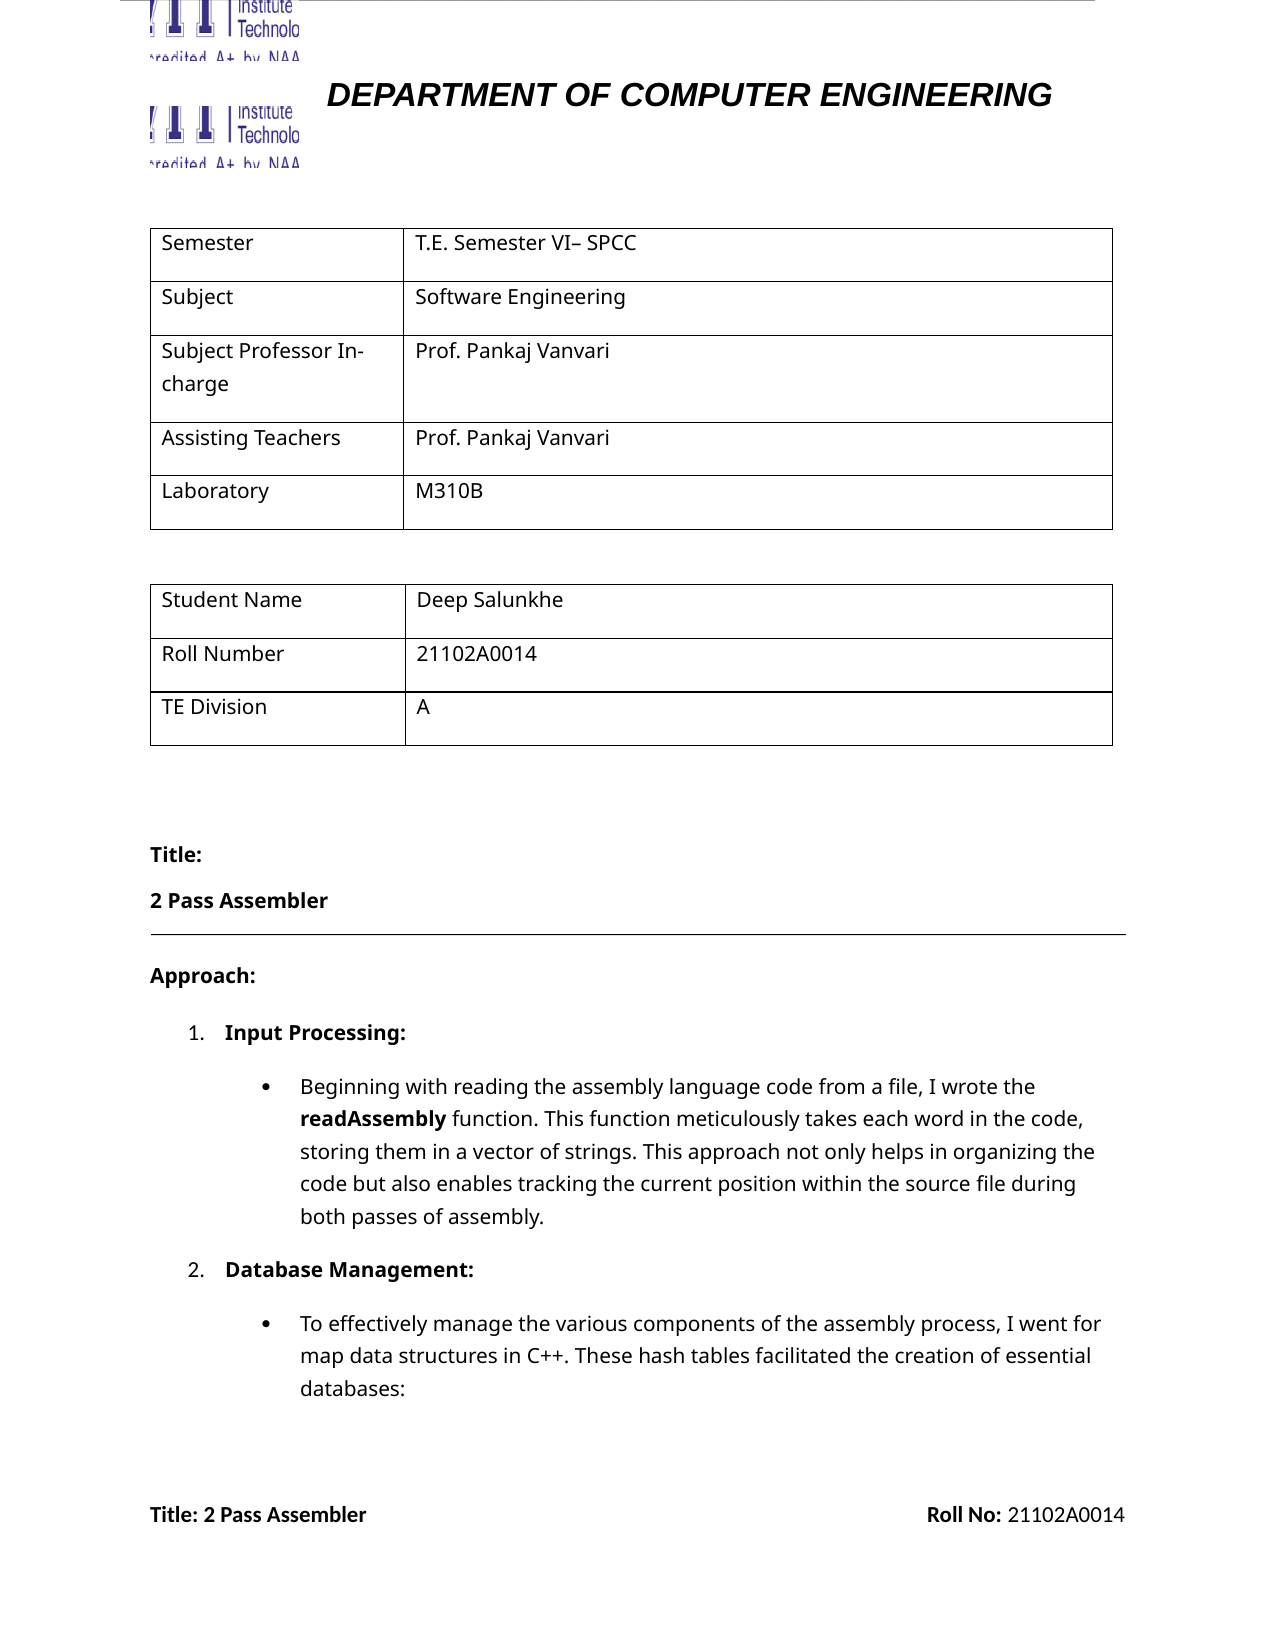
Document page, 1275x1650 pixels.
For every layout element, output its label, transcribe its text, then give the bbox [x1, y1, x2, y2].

list To effectively manage the various components of the assembly process, I went for map data structures in C++. These hash tables facilitated the creation of essential databases: [262, 1309, 1125, 1403]
table_header T.E. Semester VI– SPCC [404, 229, 1112, 281]
text Approach: [150, 961, 1125, 990]
table_cell Subject [151, 282, 403, 335]
table_cell TE Division [151, 693, 405, 745]
table_cell Prof. Pankaj Vanvari [404, 336, 1112, 422]
table_cell Roll Number [151, 639, 405, 691]
table_cell A [406, 693, 1112, 745]
table_header Student Name [151, 585, 405, 638]
list Beginning with reading the assembly language code from a file, I wrote the readAssembly function. This function meticulously takes each word in the code, storing them in a vector of strings. This approach not only helps in organizing the code but also enables tracking the current position within the source file during both passes of assembly. [262, 1072, 1125, 1231]
list Database Management: [187, 1256, 1125, 1284]
table_cell Software Engineering [404, 282, 1112, 335]
text 2 Pass Assembler [150, 887, 1125, 915]
table_header Semester [151, 229, 403, 281]
table_cell M310B [404, 476, 1112, 529]
list Input Processing: [187, 1018, 1125, 1047]
table_cell Subject Professor In-charge [151, 336, 403, 422]
table_cell Prof. Pankaj Vanvari [404, 423, 1112, 475]
table_cell Laboratory [151, 476, 403, 529]
text Title: [150, 840, 1125, 868]
table_cell Assisting Teachers [151, 423, 403, 475]
table_header Deep Salunkhe [406, 585, 1112, 638]
table_cell 21102A0014 [406, 639, 1112, 691]
